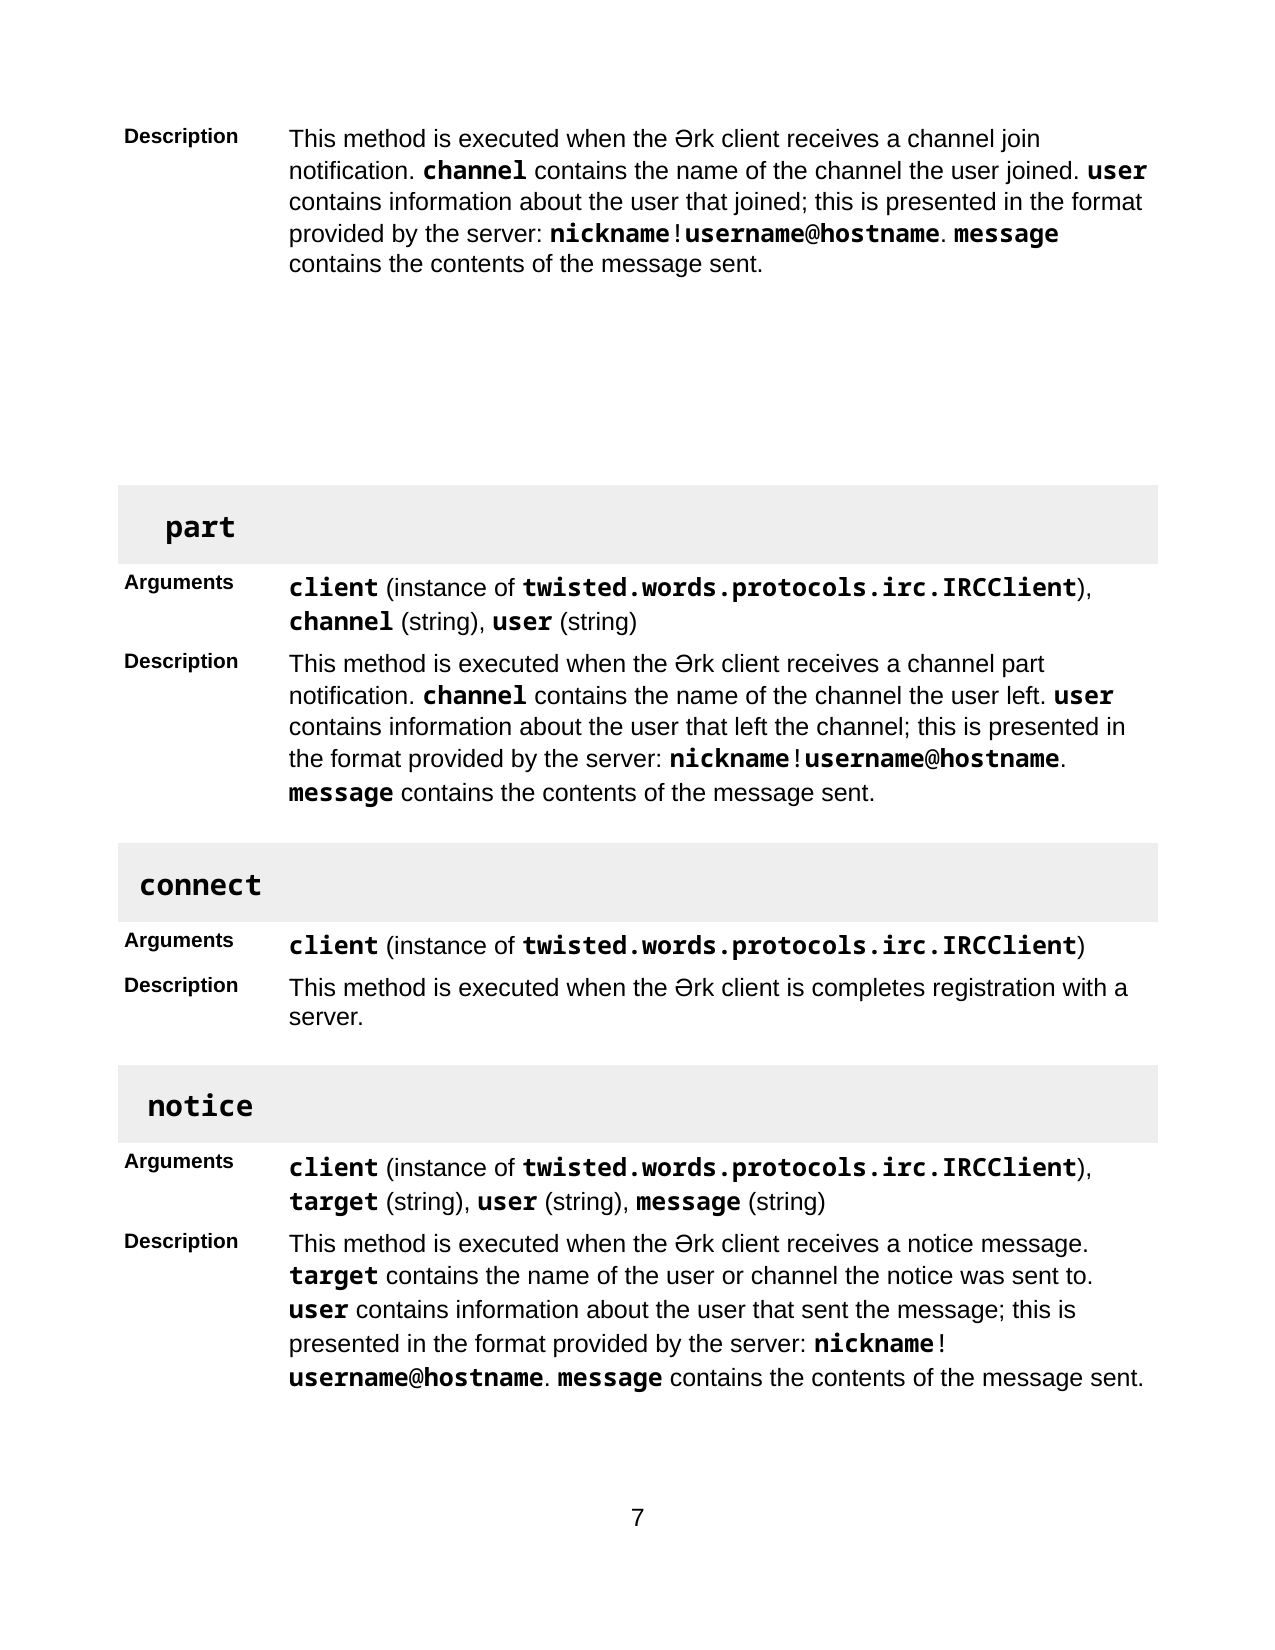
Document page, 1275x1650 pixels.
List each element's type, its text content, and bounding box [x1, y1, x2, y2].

table_cell Arguments [118, 564, 283, 643]
table_cell Arguments [118, 1144, 283, 1223]
table_cell Description [118, 643, 283, 814]
table_cell This method is executed when the Ərk client is completes registration with a server. [283, 967, 1158, 1036]
table_cell client (instance of twisted.words.protocols.irc.IRCClient), channel (string), user (string) [283, 564, 1158, 643]
table_header notice [118, 1065, 283, 1143]
table_cell client (instance of twisted.words.protocols.irc.IRCClient) [283, 922, 1158, 967]
table_header connect [118, 843, 283, 922]
table_cell client (instance of twisted.words.protocols.irc.IRCClient), target (string), user (string), message (string) [283, 1144, 1158, 1223]
table_header [283, 843, 1158, 922]
table_cell Description [118, 1223, 283, 1399]
table_cell Description [118, 118, 283, 284]
table_header part [118, 485, 283, 564]
table_cell This method is executed when the Ərk client receives a notice message. target contains the name of the user or channel the notice was sent to. user contains information about the user that sent the message; this is presented in the format provided by the server: nickname!username@hostname. message contains the contents of the message sent. [283, 1223, 1158, 1399]
table_cell Description [118, 967, 283, 1036]
table_header [283, 485, 1158, 564]
table_cell Arguments [118, 922, 283, 967]
table_cell This method is executed when the Ərk client receives a channel join notification. channel contains the name of the channel the user joined. user contains information about the user that joined; this is presented in the format provided by the server: nickname!username@hostname. message contains the contents of the message sent. [283, 118, 1158, 284]
table_cell This method is executed when the Ərk client receives a channel part notification. channel contains the name of the channel the user left. user contains information about the user that left the channel; this is presented in the format provided by the server: nickname!username@hostname. message contains the contents of the message sent. [283, 643, 1158, 814]
table_header [283, 1065, 1158, 1143]
